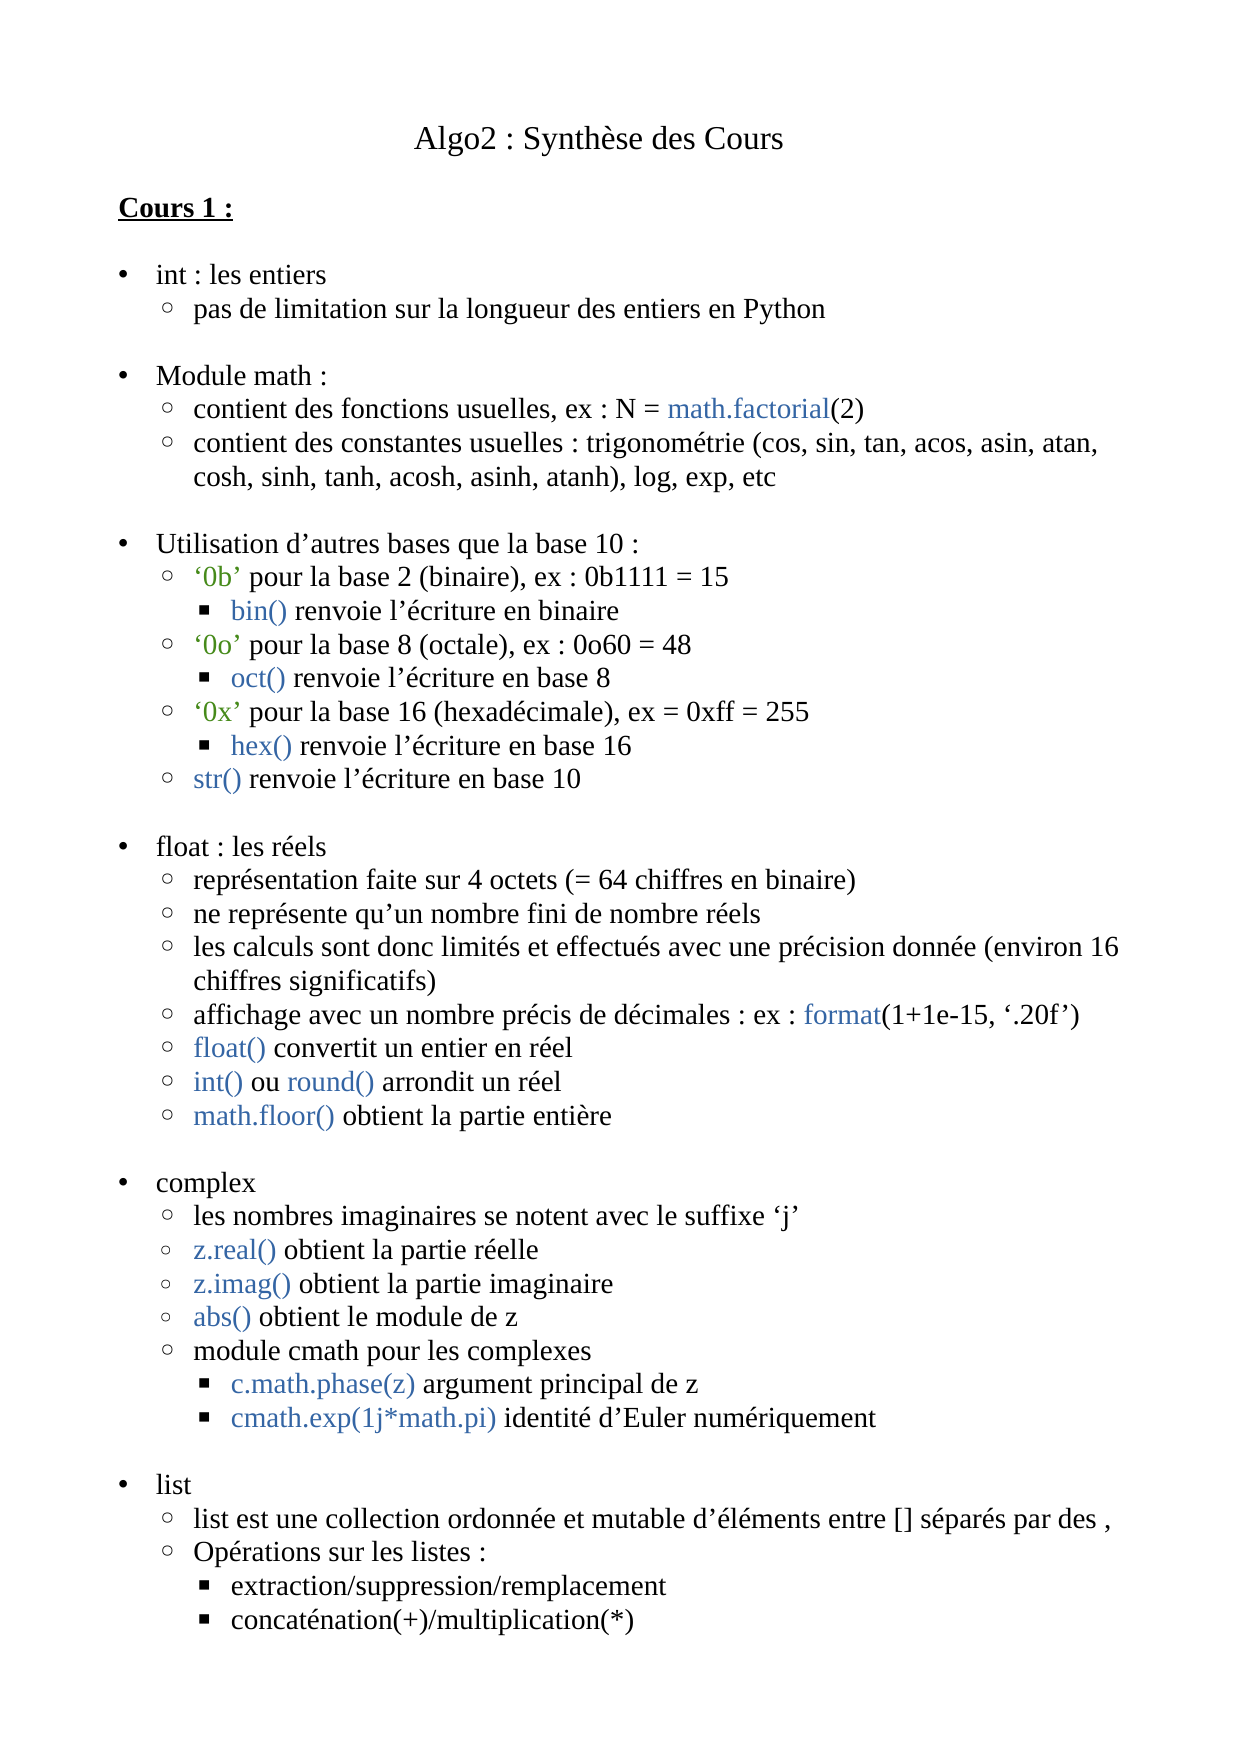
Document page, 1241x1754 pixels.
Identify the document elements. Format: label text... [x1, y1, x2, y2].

list float() convertit un entier en réel [156, 1030, 1122, 1064]
list concaténation(+)/multiplication(*) [193, 1602, 1122, 1636]
list str() renvoie l’écriture en base 10 [156, 761, 1122, 795]
list les nombres imaginaires se notent avec le suffixe ‘j’ [156, 1198, 1122, 1232]
list contient des constantes usuelles : trigonométrie (cos, sin, tan, acos, asin, atan, cosh, sinh, tanh, acosh, asinh, atanh), log, exp, etc [156, 425, 1122, 492]
list list [118, 1467, 1122, 1501]
list cmath.exp(1j*math.pi) identité d’Euler numériquement [193, 1400, 1122, 1434]
list ‘0o’ pour la base 8 (octale), ex : 0o60 = 48 [156, 627, 1122, 661]
list list est une collection ordonnée et mutable d’éléments entre [] séparés par des , [156, 1501, 1122, 1534]
list hex() renvoie l’écriture en base 16 [193, 728, 1122, 761]
list contient des fonctions usuelles, ex : N = math.factorial(2) [156, 392, 1122, 425]
list extraction/suppression/remplacement [193, 1568, 1122, 1602]
list abs() obtient le module de z [156, 1299, 1122, 1333]
list pas de limitation sur la longueur des entiers en Python [156, 291, 1122, 324]
list Opérations sur les listes : [156, 1534, 1122, 1568]
list int : les entiers [118, 257, 1122, 291]
list z.real() obtient la partie réelle [156, 1232, 1122, 1266]
list oct() renvoie l’écriture en base 8 [193, 661, 1122, 694]
list complex [118, 1165, 1122, 1198]
list z.imag() obtient la partie imaginaire [156, 1266, 1122, 1299]
list les calculs sont donc limités et effectués avec une précision donnée (environ 16 chiffres significatifs) [156, 929, 1122, 997]
list float : les réels [118, 829, 1122, 862]
list ‘0b’ pour la base 2 (binaire), ex : 0b1111 = 15 [156, 559, 1122, 593]
list ‘0x’ pour la base 16 (hexadécimale), ex = 0xff = 255 [156, 694, 1122, 728]
list Module math : [118, 358, 1122, 392]
list bin() renvoie l’écriture en binaire [193, 593, 1122, 627]
text Algo2 : Synthèse des Cours [118, 118, 1122, 156]
list int() ou round() arrondit un réel [156, 1064, 1122, 1098]
list Utilisation d’autres bases que la base 10 : [118, 526, 1122, 559]
list c.math.phase(z) argument principal de z [193, 1366, 1122, 1400]
list math.floor() obtient la partie entière [156, 1098, 1122, 1131]
text Cours 1 : [118, 190, 1122, 223]
list module cmath pour les complexes [156, 1333, 1122, 1366]
list représentation faite sur 4 octets (= 64 chiffres en binaire) [156, 862, 1122, 896]
list affichage avec un nombre précis de décimales : ex : format(1+1e-15, ‘.20f’) [156, 997, 1122, 1030]
list ne représente qu’un nombre fini de nombre réels [156, 896, 1122, 929]
